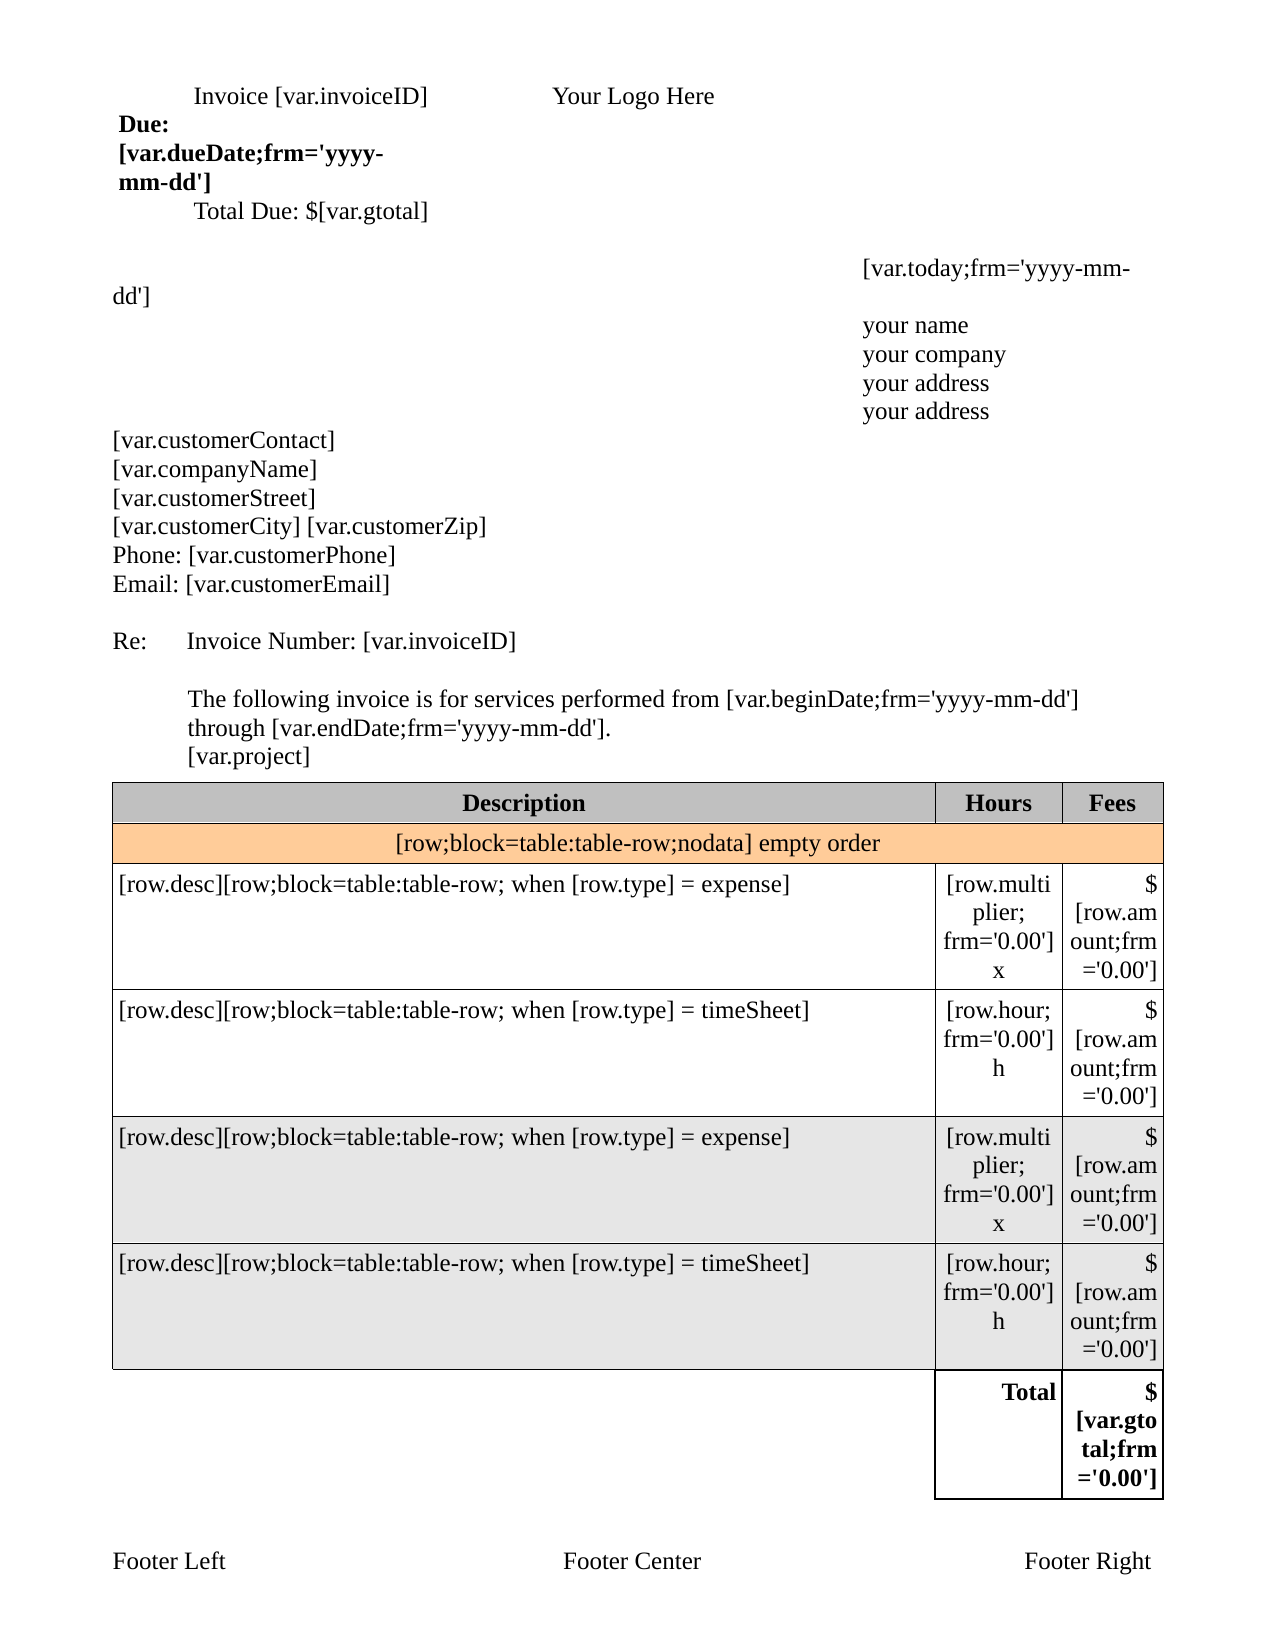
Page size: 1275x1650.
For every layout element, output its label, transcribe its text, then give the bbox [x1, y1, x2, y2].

table_cell [row.desc][row;block=table:table-row; when [row.type] = timeSheet] [113, 990, 935, 1116]
text Email: [var.customerEmail] [112, 569, 1162, 598]
table_header Description [113, 783, 935, 822]
table_header Invoice [var.invoiceID] Due: [var.dueDate;frm='yyyy-mm-dd'] Total Due: $[var.gtotal] [113, 75, 438, 253]
text your company [112, 339, 1162, 368]
table_cell $[row.amount;frm='0.00'] [1063, 1117, 1163, 1242]
text your address [112, 396, 1162, 425]
text your address [112, 368, 1162, 396]
table_cell $[row.amount;frm='0.00'] [1063, 1244, 1163, 1369]
table_header Your Logo Here [438, 75, 828, 253]
table_cell $[var.gtotal;frm='0.00'] [1063, 1371, 1162, 1498]
text [var.customerStreet] [112, 483, 1162, 511]
table_cell [row.desc][row;block=table:table-row; when [row.type] = timeSheet] [113, 1244, 935, 1369]
text [var.companyName] [112, 454, 1162, 483]
text The following invoice is for services performed from [var.beginDate;frm='yyyy-mm-dd'] through [var.endDate;frm='yyyy-mm-dd']. [187, 684, 1162, 741]
table_cell [row.hour; frm='0.00'] h [936, 1244, 1062, 1369]
table_cell Total [936, 1371, 1061, 1498]
table_cell [row.desc][row;block=table:table-row; when [row.type] = expense] [113, 864, 935, 989]
table_header [828, 75, 1163, 253]
table_cell [row.hour; frm='0.00'] h [936, 990, 1062, 1116]
table_cell [row;block=table:table-row;nodata] empty order [113, 824, 1163, 863]
text your name [112, 310, 1162, 339]
table_cell $[row.amount;frm='0.00'] [1063, 990, 1163, 1116]
table_cell [row.desc][row;block=table:table-row; when [row.type] = expense] [113, 1117, 935, 1242]
table_header Hours [936, 783, 1062, 822]
table_cell [row.multiplier; frm='0.00']x [936, 1117, 1062, 1242]
text [var.today;frm='yyyy-mm-dd'] [112, 253, 1162, 310]
table_header Fees [1063, 783, 1163, 822]
text Phone: [var.customerPhone] [112, 540, 1162, 569]
text [var.project] [187, 741, 1162, 770]
text [var.customerCity] [var.customerZip] [112, 511, 1162, 540]
table_cell $[row.amount;frm='0.00'] [1063, 864, 1163, 989]
text [var.customerContact] [112, 425, 1162, 454]
text Re: Invoice Number: [var.invoiceID] [112, 626, 1162, 655]
table_cell [row.multiplier; frm='0.00']x [936, 864, 1062, 989]
table_cell [113, 1370, 934, 1498]
